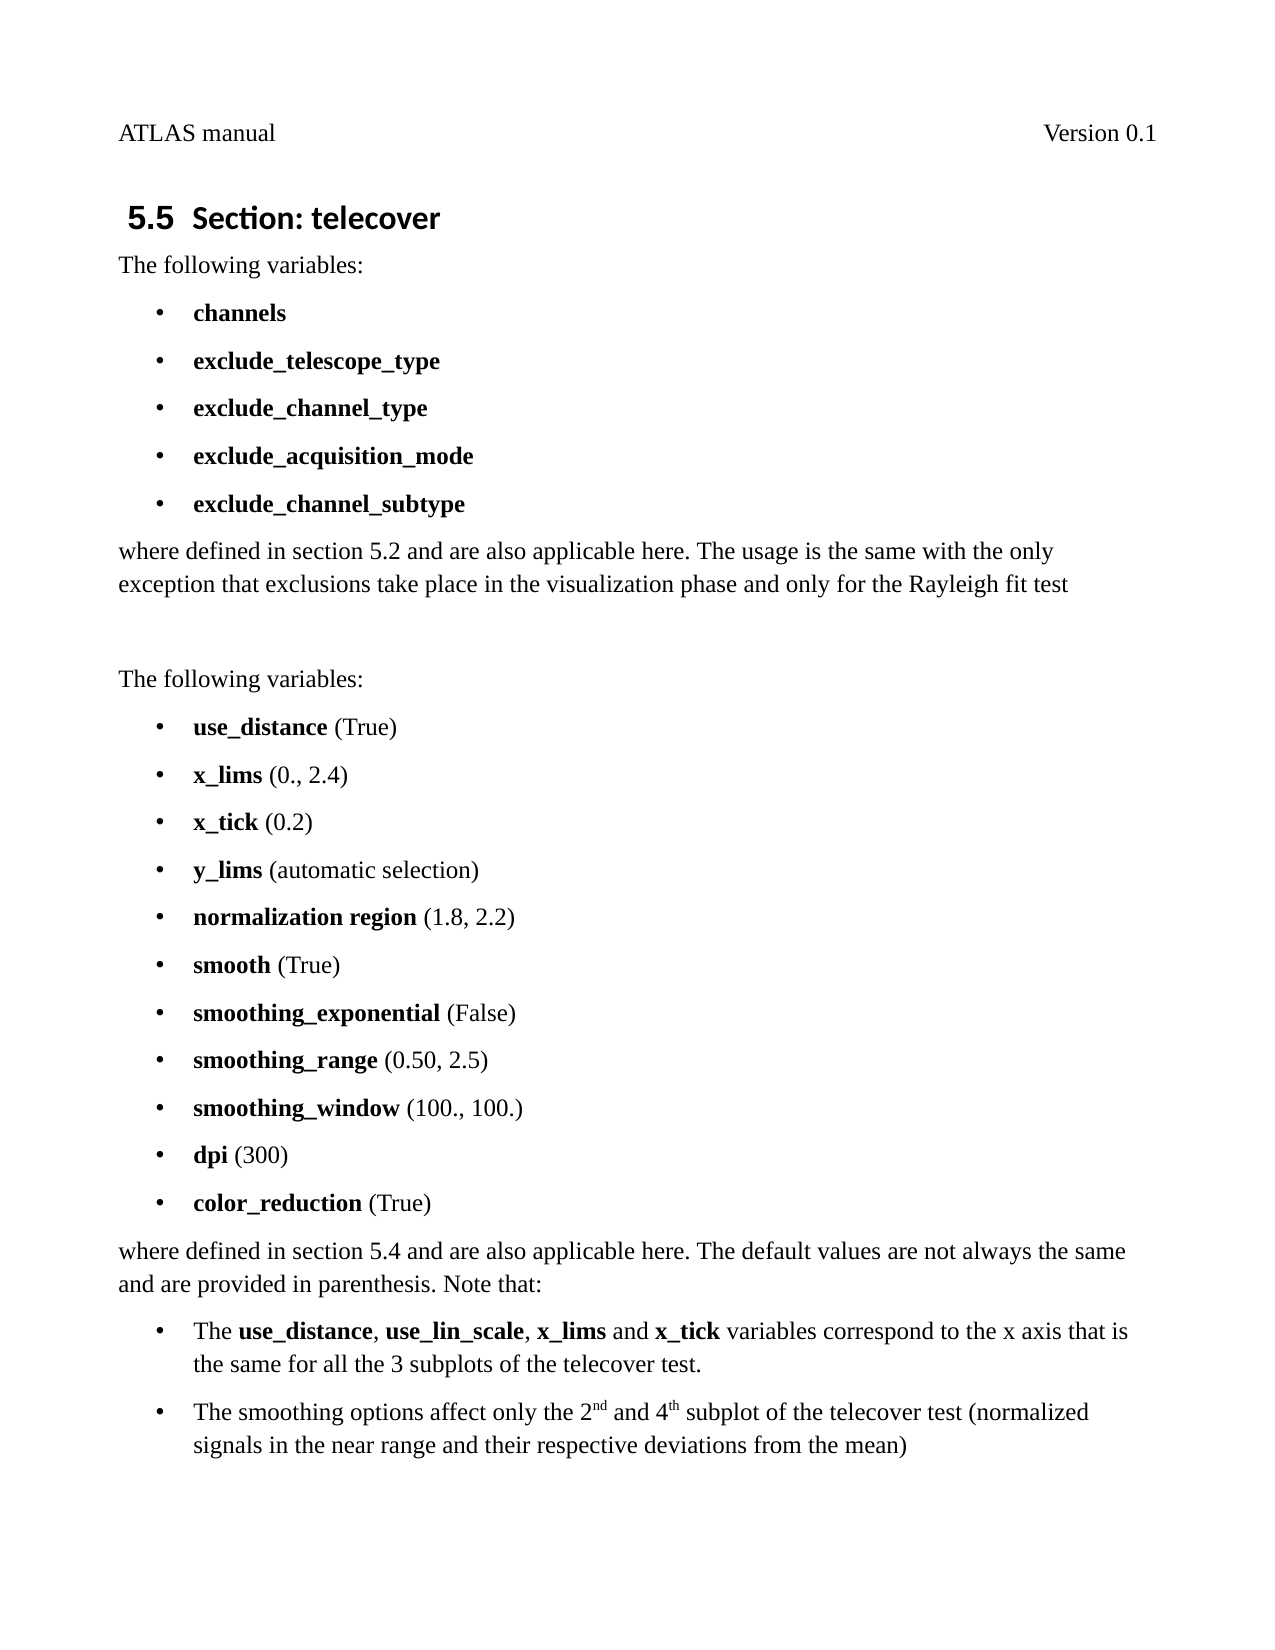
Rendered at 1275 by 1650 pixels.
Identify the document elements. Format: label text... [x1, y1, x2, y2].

text where defined in section 5.4 and are also applicable here. The default values are not always the same and are provided in parenthesis. Note that: [118, 1236, 1157, 1297]
list The use_distance, use_lin_scale, x_lims and x_tick variables correspond to the x axis that is the same for all the 3 subplots of the telecover test. [156, 1316, 1157, 1378]
list exclude_acquisition_mode [156, 441, 1157, 470]
list channels [156, 298, 1157, 327]
list normalization region (1.8, 2.2) [156, 902, 1157, 931]
list exclude_telescope_type [156, 346, 1157, 374]
list y_lims (automatic selection) [156, 855, 1157, 884]
text The following variables: [118, 251, 1157, 279]
list The smoothing options affect only the 2nd and 4th subplot of the telecover test (normalized signals in the near range and their respective deviations from the mean) [156, 1397, 1157, 1459]
list exclude_channel_subtype [156, 489, 1157, 517]
list dpi (300) [156, 1141, 1157, 1169]
list exclude_channel_type [156, 393, 1157, 422]
list x_lims (0., 2.4) [156, 760, 1157, 788]
list smoothing_range (0.50, 2.5) [156, 1045, 1157, 1074]
list smoothing_window (100., 100.) [156, 1093, 1157, 1122]
subtitle Section: telecover [118, 197, 1157, 238]
list use_distance (True) [156, 712, 1157, 741]
list smooth (True) [156, 950, 1157, 979]
text where defined in section 5.2 and are also applicable here. The usage is the same with the only exception that exclusions take place in the visualization phase and only for the Rayleigh fit test [118, 536, 1157, 598]
text The following variables: [118, 664, 1157, 693]
list smoothing_exponential (False) [156, 998, 1157, 1026]
list x_tick (0.2) [156, 807, 1157, 836]
list color_reduction (True) [156, 1188, 1157, 1217]
